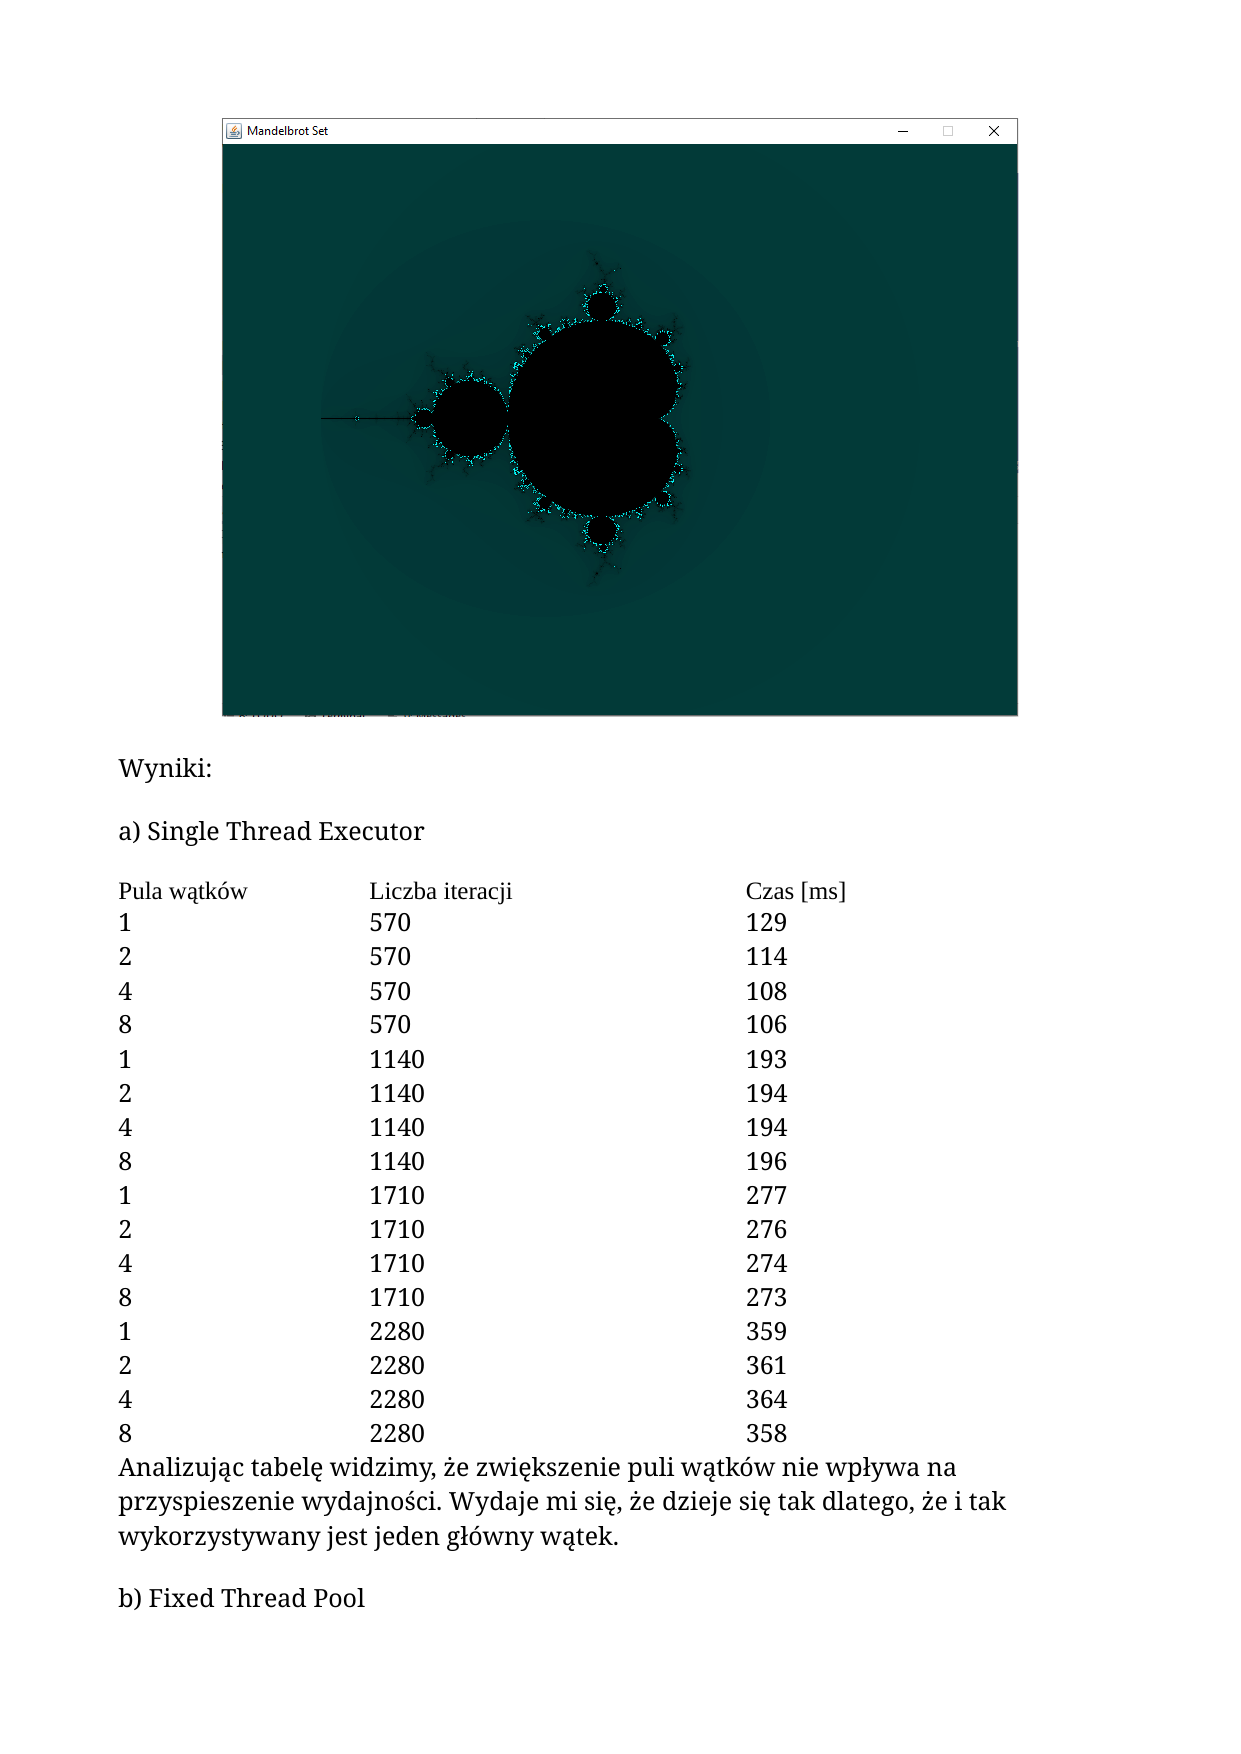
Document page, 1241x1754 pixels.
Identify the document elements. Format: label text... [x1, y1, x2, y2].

table_cell 1 [118, 1041, 369, 1075]
table_cell 4 [118, 1382, 369, 1416]
table_cell 1140 [369, 1109, 746, 1143]
table_cell 2 [118, 1075, 369, 1109]
table_cell 570 [369, 973, 746, 1007]
table_cell 2280 [369, 1382, 746, 1416]
table_cell 1710 [369, 1212, 746, 1246]
table_cell 358 [746, 1416, 1122, 1450]
table_cell 8 [118, 1280, 369, 1314]
table_cell 8 [118, 1007, 369, 1041]
table_cell 196 [746, 1144, 1122, 1177]
table_cell 194 [746, 1109, 1122, 1143]
table_cell 276 [746, 1212, 1122, 1246]
table_cell 1710 [369, 1246, 746, 1280]
table_cell 1140 [369, 1144, 746, 1177]
table_cell 4 [118, 1246, 369, 1280]
table_cell 4 [118, 973, 369, 1007]
table_cell 1710 [369, 1178, 746, 1212]
table_cell 1 [118, 1314, 369, 1348]
table_cell 1140 [369, 1041, 746, 1075]
table_cell 8 [118, 1416, 369, 1450]
table_cell 570 [369, 1007, 746, 1041]
table_cell 108 [746, 973, 1122, 1007]
table_cell 570 [369, 905, 746, 939]
table_cell 106 [746, 1007, 1122, 1041]
table_cell 2 [118, 939, 369, 973]
text Analizując tabelę widzimy, że zwiększenie puli wątków nie wpływa na przyspieszenie wydajności. Wydaje mi się, że dzieje się tak dlatego, że i tak wykorzystywany jest jeden główny wątek. [118, 1450, 1122, 1552]
table_cell 1 [118, 1178, 369, 1212]
table_cell 8 [118, 1144, 369, 1177]
table_cell 114 [746, 939, 1122, 973]
table_cell 2280 [369, 1348, 746, 1382]
text Wyniki: [118, 751, 1122, 785]
table_cell 193 [746, 1041, 1122, 1075]
table_header Pula wątków [118, 876, 369, 905]
table_cell 2280 [369, 1416, 746, 1450]
table_cell 1140 [369, 1075, 746, 1109]
table_cell 1 [118, 905, 369, 939]
table_cell 273 [746, 1280, 1122, 1314]
table_cell 274 [746, 1246, 1122, 1280]
table_header Liczba iteracji [369, 876, 746, 905]
table_cell 361 [746, 1348, 1122, 1382]
table_cell 4 [118, 1109, 369, 1143]
picture [221, 118, 1019, 717]
table_cell 129 [746, 905, 1122, 939]
text b) Fixed Thread Pool [118, 1581, 1122, 1615]
table_header Czas [ms] [746, 876, 1122, 905]
table_cell 277 [746, 1178, 1122, 1212]
table_cell 570 [369, 939, 746, 973]
table_cell 2280 [369, 1314, 746, 1348]
text a) Single Thread Executor [118, 813, 1122, 847]
table_cell 194 [746, 1075, 1122, 1109]
table_cell 364 [746, 1382, 1122, 1416]
table_cell 1710 [369, 1280, 746, 1314]
table_cell 2 [118, 1348, 369, 1382]
table_cell 2 [118, 1212, 369, 1246]
table_cell 359 [746, 1314, 1122, 1348]
